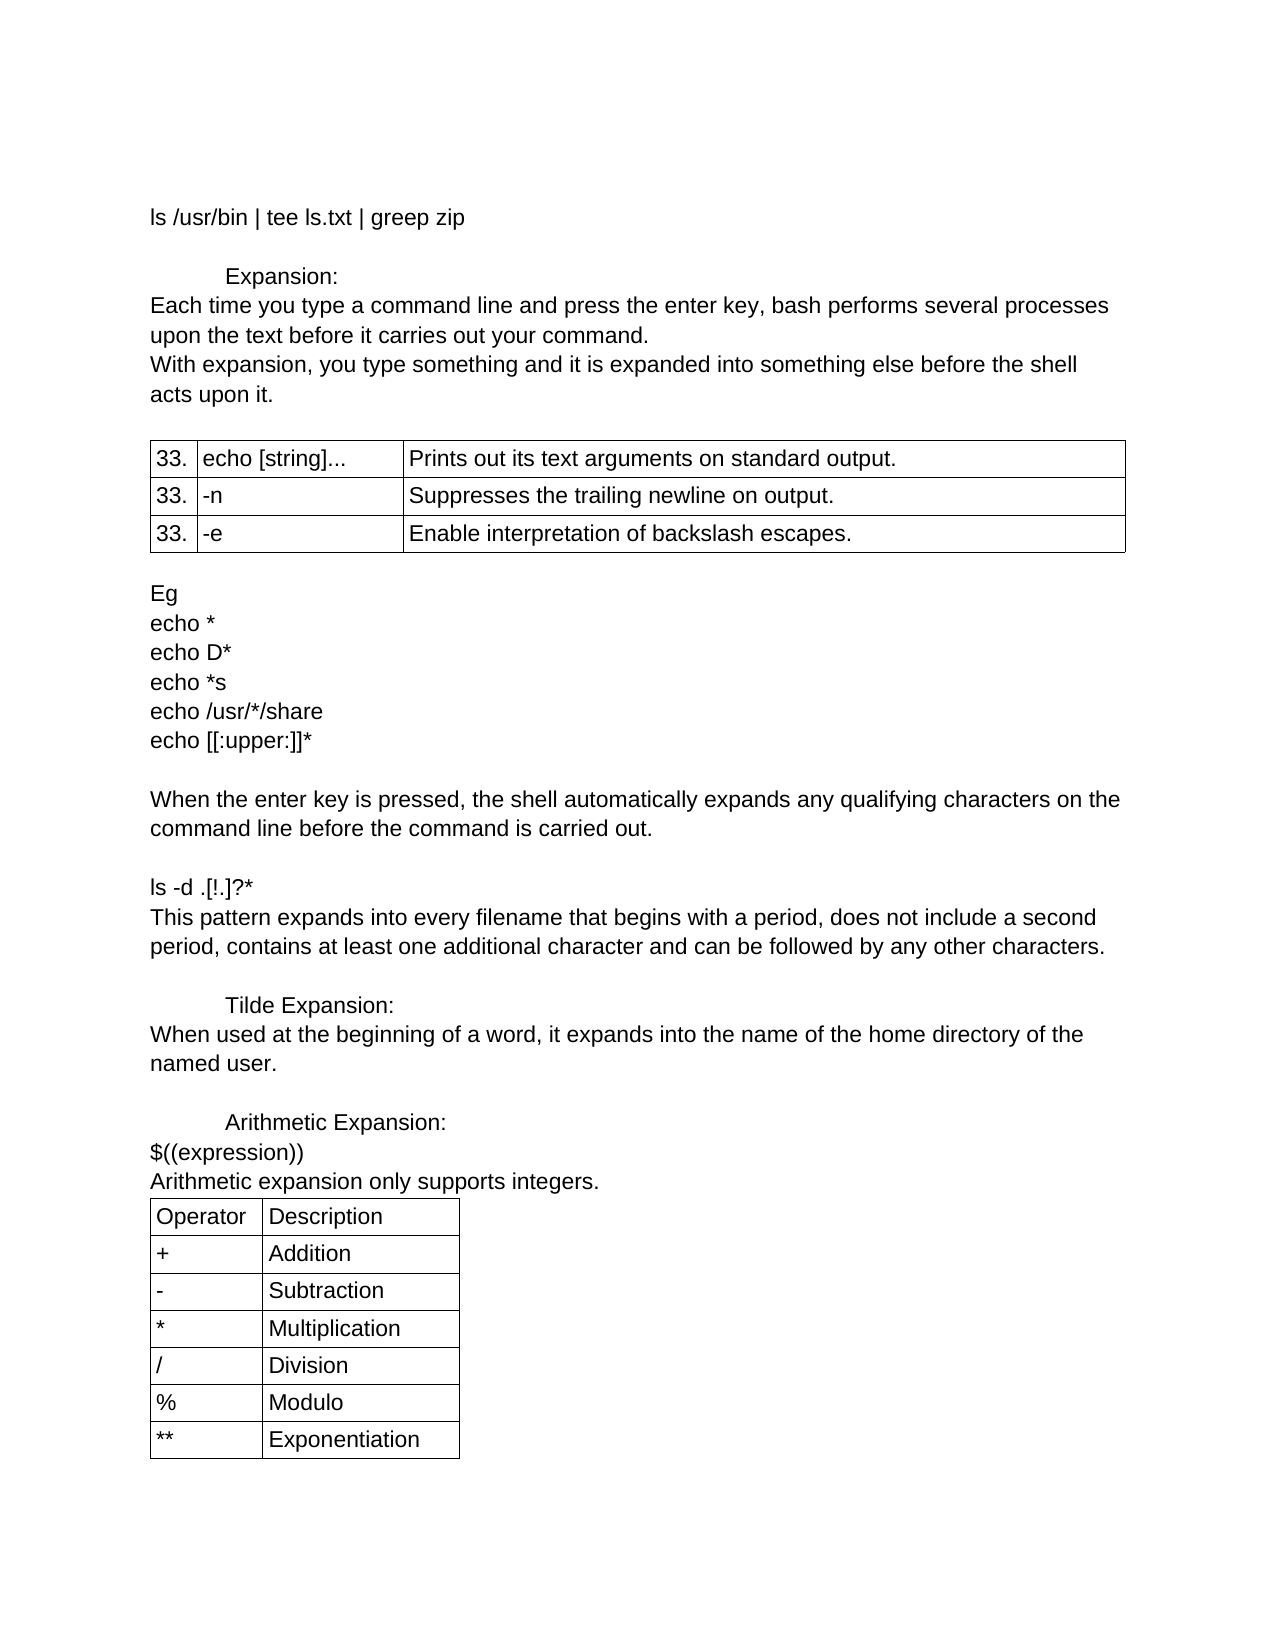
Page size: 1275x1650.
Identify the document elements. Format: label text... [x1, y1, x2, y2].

text Tilde Expansion: [150, 992, 1125, 1018]
table_cell Modulo [263, 1385, 459, 1421]
table_cell Subtraction [263, 1274, 459, 1309]
table_cell Multiplication [263, 1311, 459, 1347]
table_cell 33. [151, 516, 197, 552]
text $((expression)) [150, 1139, 1125, 1165]
text When used at the beginning of a word, it expands into the name of the home directory of the named user. [150, 1022, 1125, 1077]
table_header Prints out its text arguments on standard output. [404, 441, 1125, 477]
table_cell Suppresses the trailing newline on output. [404, 478, 1125, 514]
table_header 33. [151, 441, 197, 477]
table_cell Enable interpretation of backslash escapes. [404, 516, 1125, 552]
table_cell % [151, 1385, 262, 1421]
text echo /usr/*/share [150, 699, 1125, 724]
text ls /usr/bin | tee ls.txt | greep zip [150, 205, 1125, 231]
table_cell ** [151, 1422, 262, 1458]
text When the enter key is pressed, the shell automatically expands any qualifying characters on the command line before the command is carried out. [150, 787, 1125, 842]
table_header Description [263, 1199, 459, 1235]
table_cell + [151, 1236, 262, 1272]
table_cell Division [263, 1348, 459, 1384]
text echo * [150, 611, 1125, 636]
text Arithmetic expansion only supports integers. [150, 1169, 1125, 1194]
table_cell * [151, 1311, 262, 1347]
table_cell Addition [263, 1236, 459, 1272]
text echo *s [150, 669, 1125, 695]
table_cell Exponentiation [263, 1422, 459, 1458]
text Eg [150, 581, 1125, 607]
text echo [[:upper:]]* [150, 728, 1125, 754]
text With expansion, you type something and it is expanded into something else before the shell acts upon it. [150, 352, 1125, 407]
table_header echo [string]... [198, 441, 403, 477]
table_cell 33. [151, 478, 197, 514]
text Arithmetic Expansion: [150, 1110, 1125, 1136]
text Each time you type a command line and press the enter key, bash performs several processes upon the text before it carries out your command. [150, 293, 1125, 348]
table_cell - [151, 1274, 262, 1309]
table_cell / [151, 1348, 262, 1384]
table_cell -n [198, 478, 403, 514]
text Expansion: [150, 264, 1125, 289]
table_header Operator [151, 1199, 262, 1235]
text echo D* [150, 640, 1125, 666]
text ls -d .[!.]?* [150, 875, 1125, 901]
table_cell -e [198, 516, 403, 552]
text This pattern expands into every filename that begins with a period, does not include a second period, contains at least one additional character and can be followed by any other characters. [150, 904, 1125, 959]
